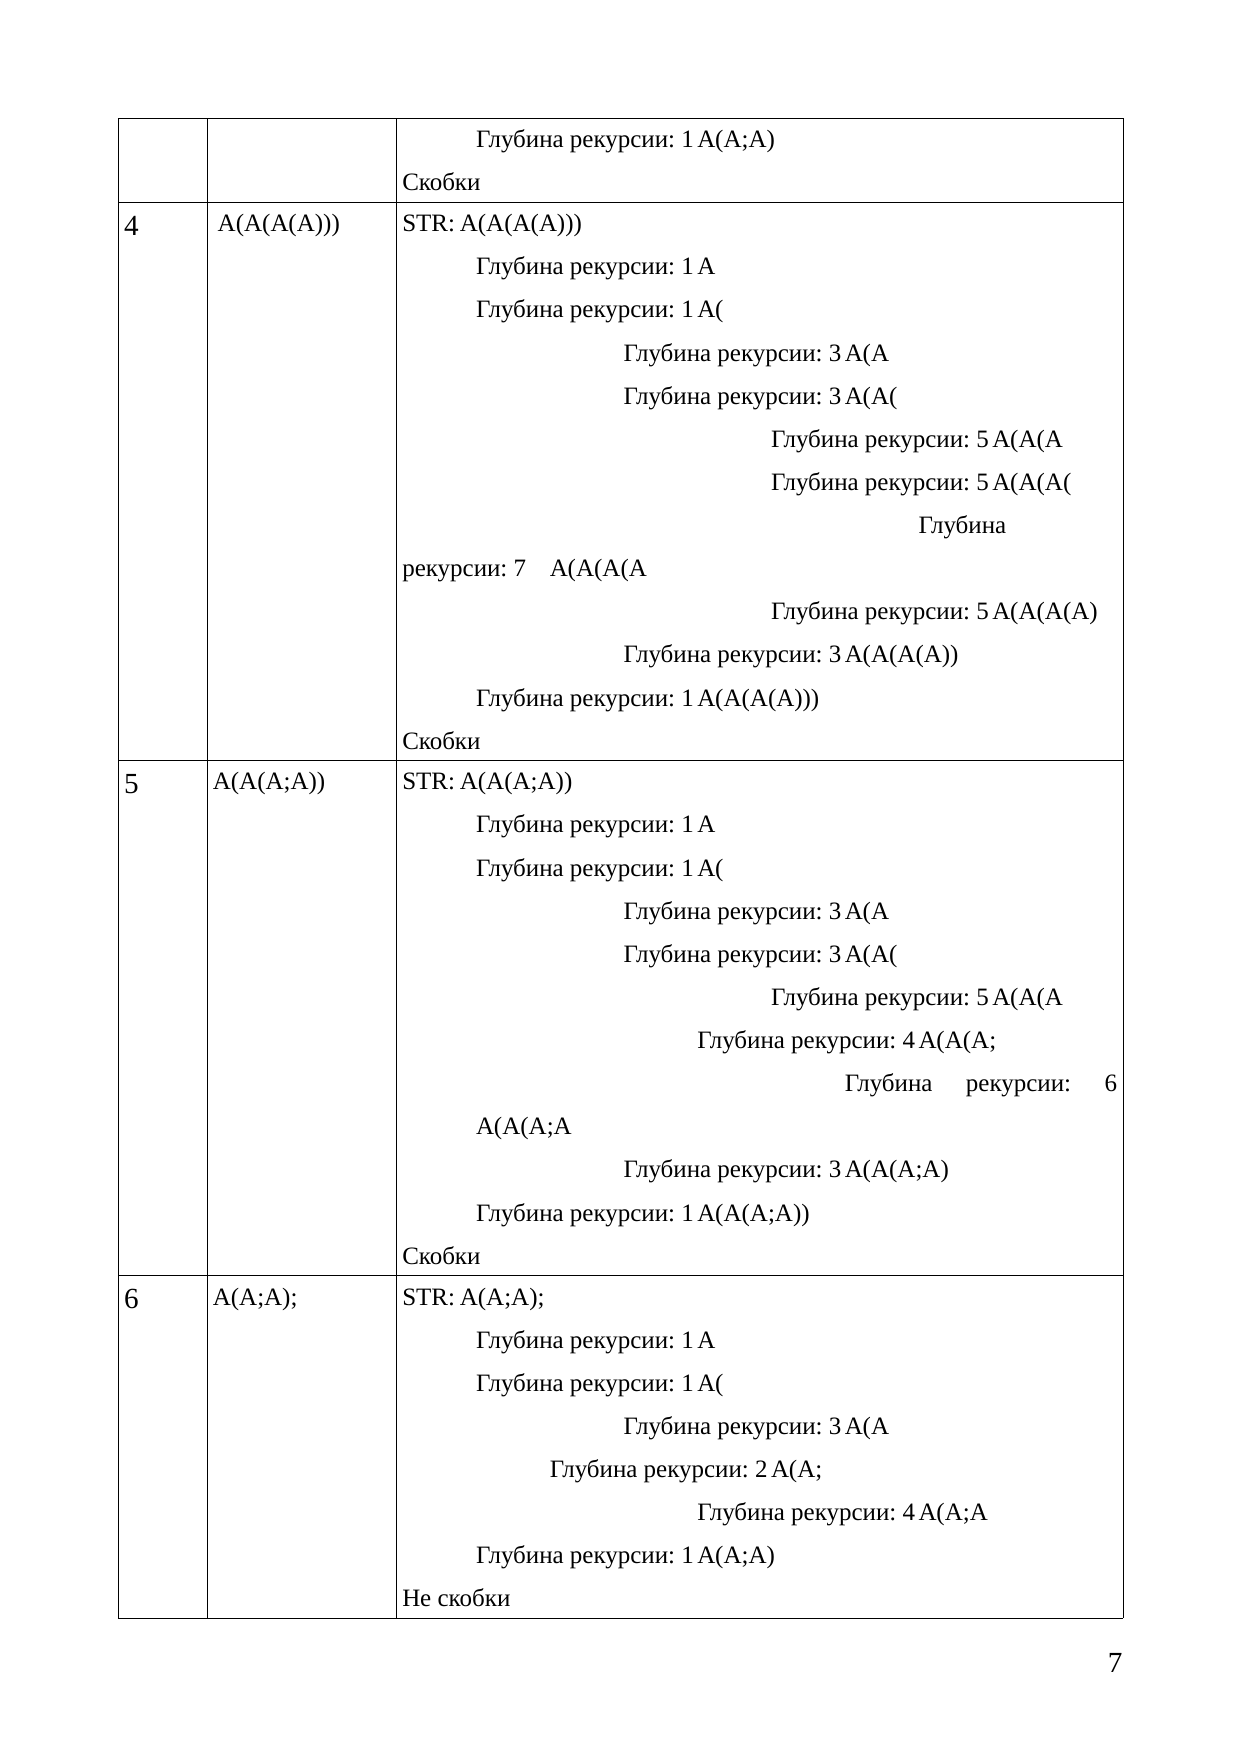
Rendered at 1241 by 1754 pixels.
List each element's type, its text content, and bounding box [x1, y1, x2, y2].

table_cell [208, 119, 396, 202]
table_cell A(A(A(A))) [208, 203, 396, 760]
table_cell [119, 119, 207, 202]
table_cell 4 [119, 203, 207, 760]
table_cell Глубина рекурсии: 1 A(A;A) Скобки [397, 119, 1123, 202]
table_cell A(A(A;A)) [208, 761, 396, 1275]
table_cell STR: A(A(A(A))) Глубина рекурсии: 1 A Глубина рекурсии: 1 A( Глубина рекурсии: 3 A(A Глубина рекурсии: 3 A(A( Глубина рекурсии: 5 A(A(A Глубина рекурсии: 5 A(A(A( Глубина рекурсии: 7 A(A(A(A Глубина рекурсии: 5 A(A(A(A) Глубина рекурсии: 3 A(A(A(A)) Глубина рекурсии: 1 A(A(A(A))) Скобки [397, 203, 1123, 760]
table_cell 5 [119, 761, 207, 1275]
table_cell 6 [119, 1276, 207, 1618]
table_cell STR: A(A(A;A)) Глубина рекурсии: 1 A Глубина рекурсии: 1 A( Глубина рекурсии: 3 A(A Глубина рекурсии: 3 A(A( Глубина рекурсии: 5 A(A(A Глубина рекурсии: 4 A(A(A; Глубина рекурсии: 6 A(A(A;A Глубина рекурсии: 3 A(A(A;A) Глубина рекурсии: 1 A(A(A;A)) Скобки [397, 761, 1123, 1275]
table_cell STR: A(A;A); Глубина рекурсии: 1 A Глубина рекурсии: 1 A( Глубина рекурсии: 3 A(A Глубина рекурсии: 2 A(A; Глубина рекурсии: 4 A(A;A Глубина рекурсии: 1 A(A;A) Не скобки [397, 1276, 1123, 1618]
table_cell A(A;A); [208, 1276, 396, 1618]
